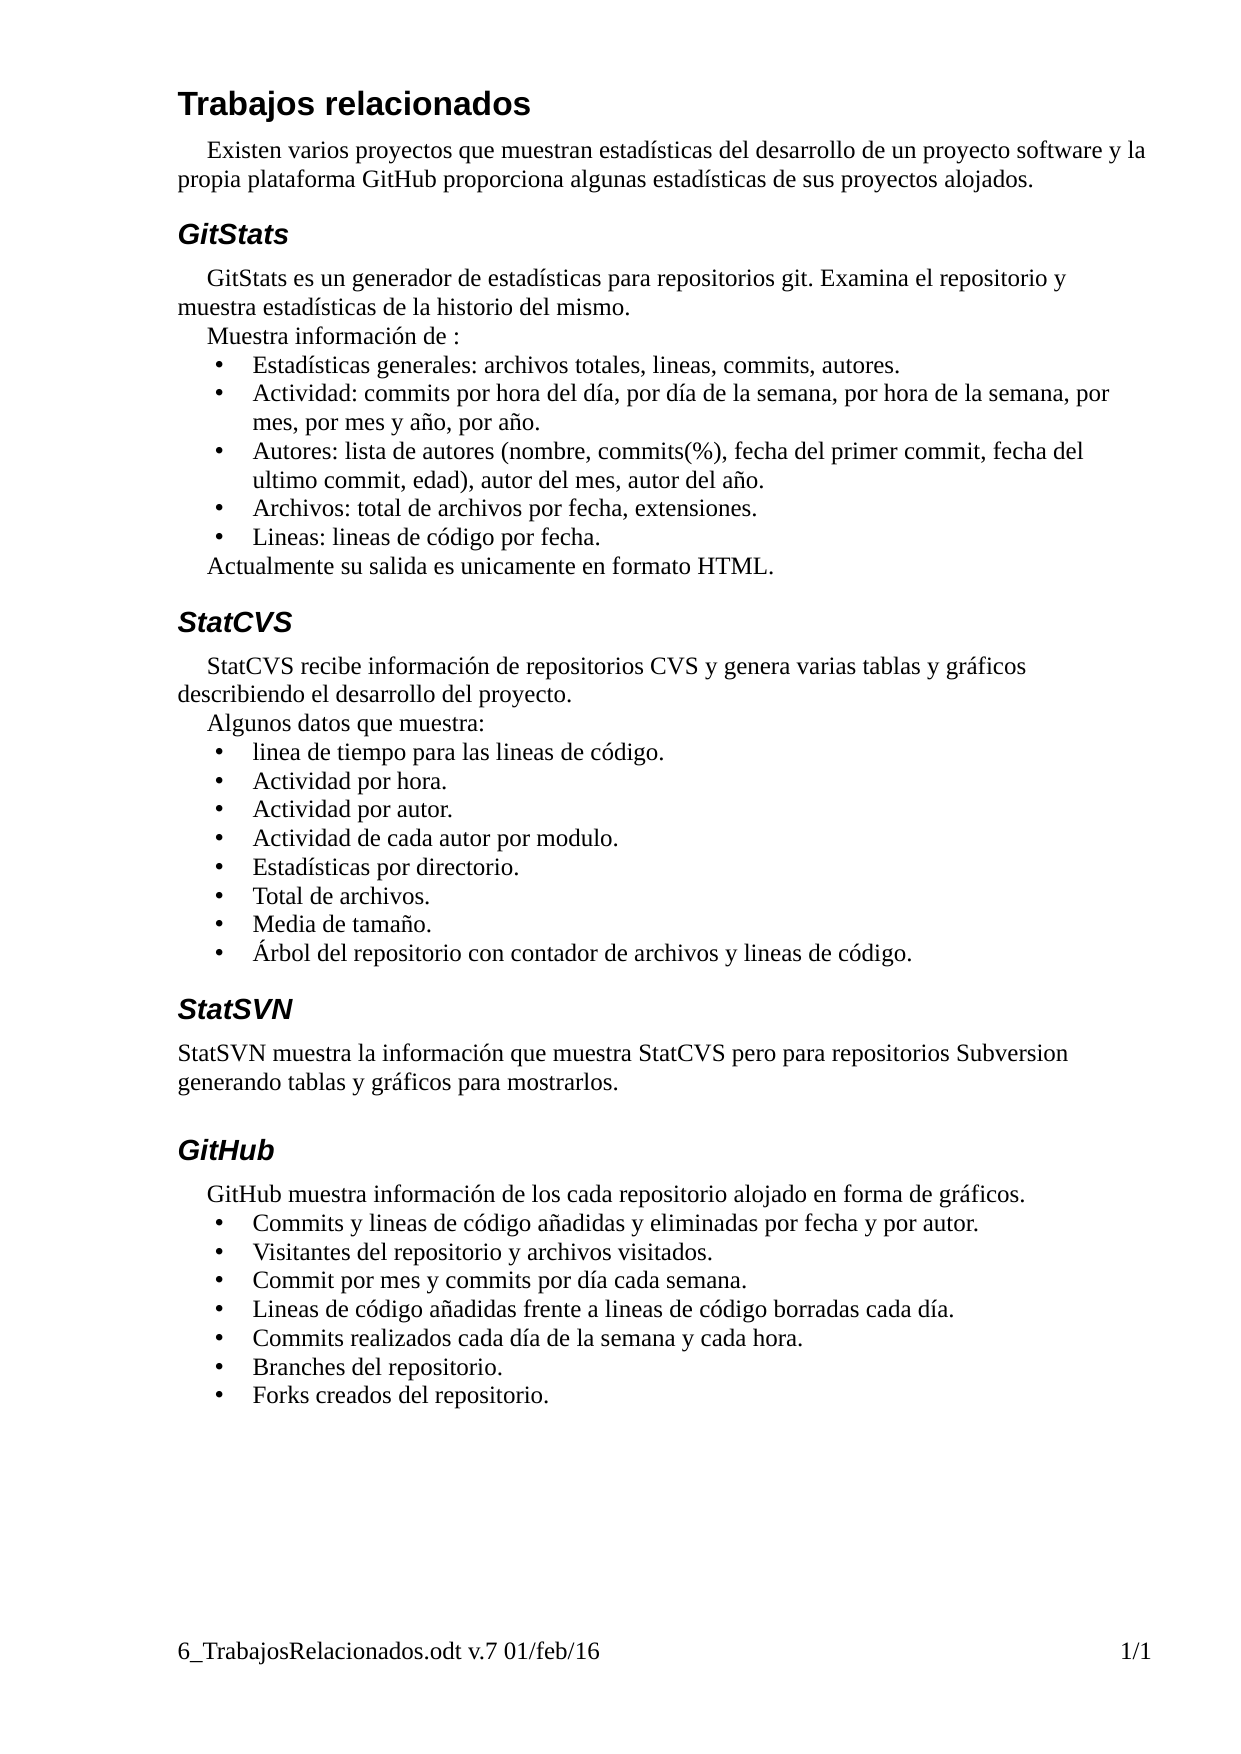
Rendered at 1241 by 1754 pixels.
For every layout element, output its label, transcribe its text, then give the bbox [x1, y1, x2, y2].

text StatCVS recibe información de repositorios CVS y genera varias tablas y gráficos describiendo el desarrollo del proyecto. [177, 651, 1152, 708]
list Árbol del repositorio con contador de archivos y lineas de código. [215, 938, 1152, 967]
text Algunos datos que muestra: [177, 708, 1152, 737]
text Actualmente su salida es unicamente en formato HTML. [177, 551, 1152, 580]
list Actividad por autor. [215, 794, 1152, 823]
subtitle Trabajos relacionados [177, 84, 1152, 122]
list Forks creados del repositorio. [215, 1380, 1152, 1409]
list Autores: lista de autores (nombre, commits(%), fecha del primer commit, fecha del ultimo commit, edad), autor del mes, autor del año. [215, 436, 1152, 493]
subtitle GitHub [177, 1133, 1152, 1167]
subtitle GitStats [177, 217, 1152, 251]
list Archivos: total de archivos por fecha, extensiones. [215, 493, 1152, 522]
subtitle StatCVS [177, 605, 1152, 638]
list Actividad de cada autor por modulo. [215, 823, 1152, 852]
subtitle StatSVN [177, 992, 1152, 1026]
list Lineas de código añadidas frente a lineas de código borradas cada día. [215, 1294, 1152, 1323]
text StatSVN muestra la información que muestra StatCVS pero para repositorios Subversion generando tablas y gráficos para mostrarlos. [177, 1038, 1152, 1096]
list Branches del repositorio. [215, 1352, 1152, 1380]
list Actividad por hora. [215, 766, 1152, 794]
list Commits realizados cada día de la semana y cada hora. [215, 1323, 1152, 1352]
list Total de archivos. [215, 881, 1152, 909]
list Estadísticas por directorio. [215, 852, 1152, 881]
list Actividad: commits por hora del día, por día de la semana, por hora de la semana, por mes, por mes y año, por año. [215, 378, 1152, 436]
text Existen varios proyectos que muestran estadísticas del desarrollo de un proyecto software y la propia plataforma GitHub proporciona algunas estadísticas de sus proyectos alojados. [177, 135, 1152, 192]
text GitHub muestra información de los cada repositorio alojado en forma de gráficos. [177, 1179, 1152, 1208]
list Visitantes del repositorio y archivos visitados. [215, 1237, 1152, 1265]
text GitStats es un generador de estadísticas para repositorios git. Examina el repositorio y muestra estadísticas de la historio del mismo. [177, 263, 1152, 321]
list Lineas: lineas de código por fecha. [215, 522, 1152, 551]
list Estadísticas generales: archivos totales, lineas, commits, autores. [215, 350, 1152, 378]
list Commits y lineas de código añadidas y eliminadas por fecha y por autor. [215, 1208, 1152, 1237]
list Commit por mes y commits por día cada semana. [215, 1265, 1152, 1294]
text Muestra información de : [177, 321, 1152, 350]
list Media de tamaño. [215, 909, 1152, 938]
list linea de tiempo para las lineas de código. [215, 737, 1152, 766]
